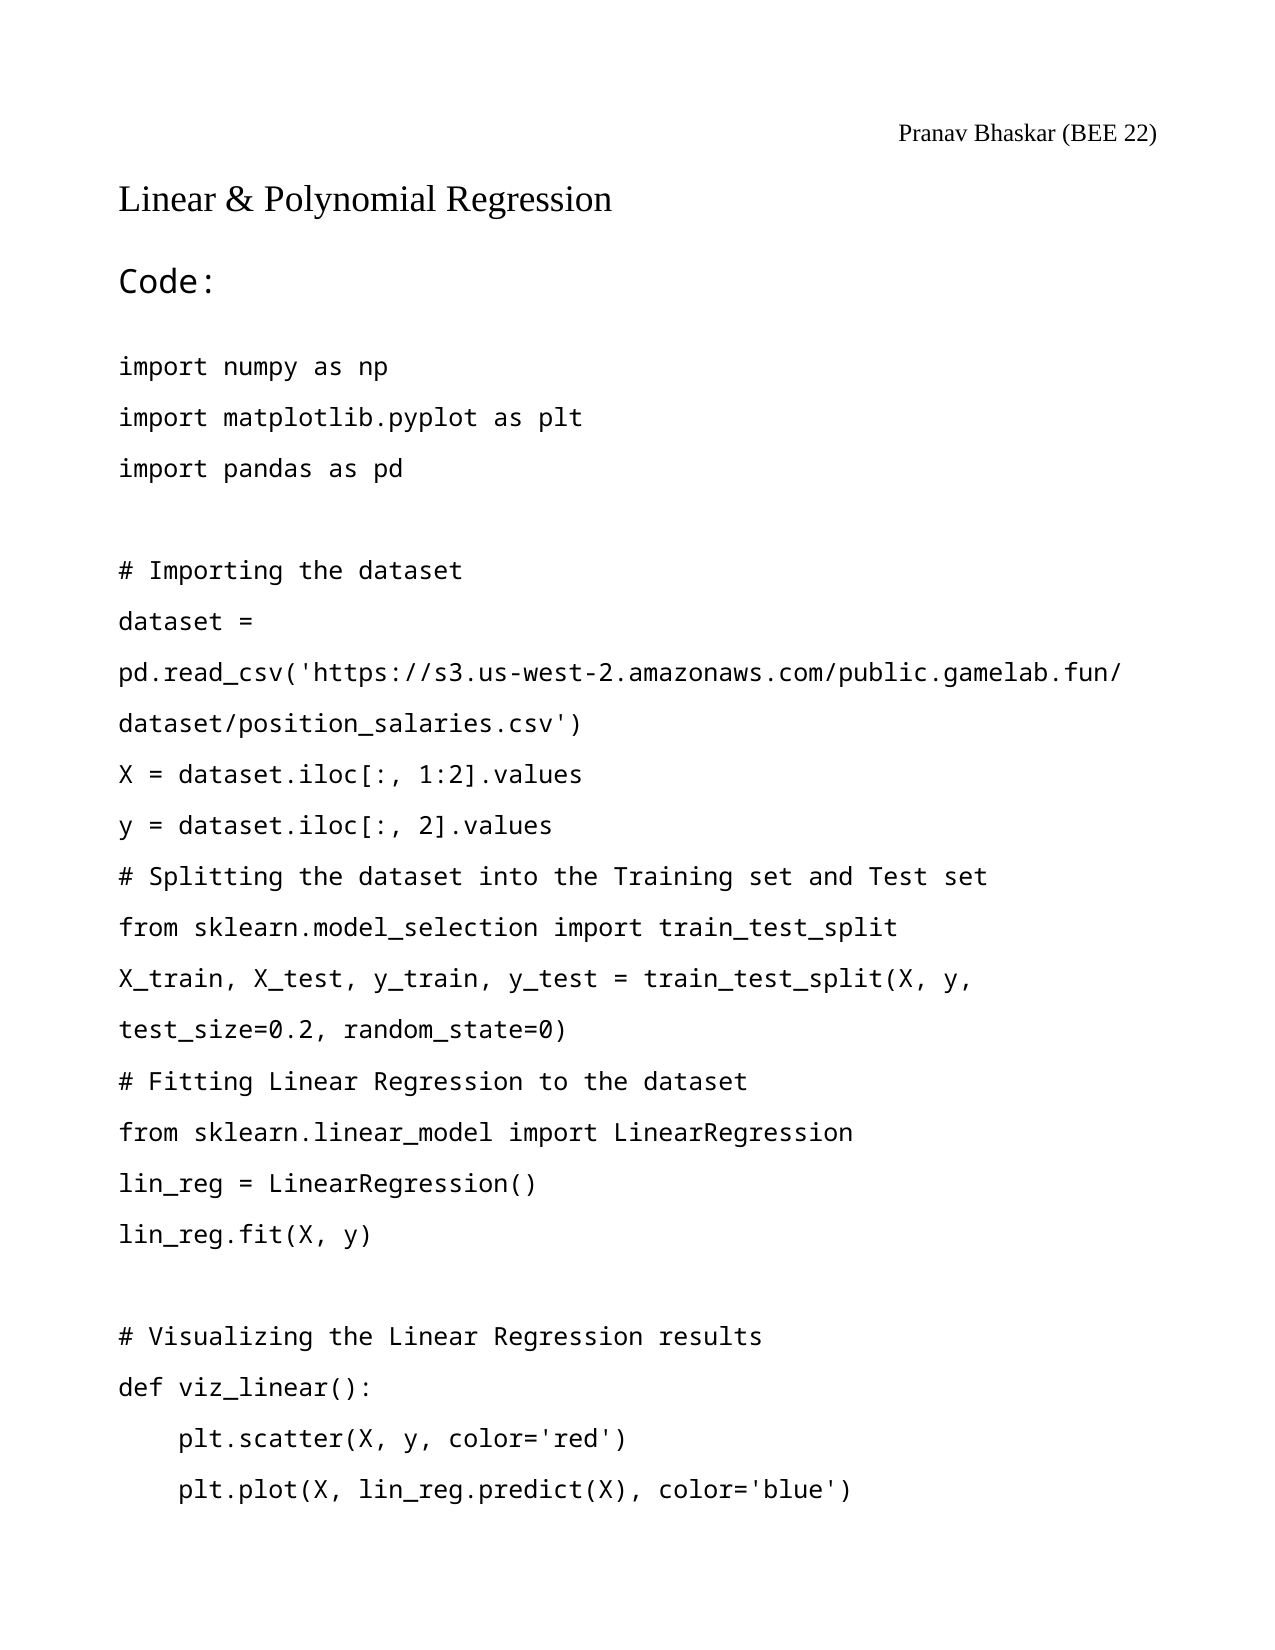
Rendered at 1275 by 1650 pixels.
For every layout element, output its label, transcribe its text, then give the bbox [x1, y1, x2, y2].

text import numpy as np [118, 349, 1157, 383]
text lin_reg = LinearRegression() [118, 1165, 1157, 1199]
text from sklearn.linear_model import LinearRegression [118, 1114, 1157, 1148]
text plt.scatter(X, y, color='red') [118, 1421, 1157, 1454]
text # Splitting the dataset into the Training set and Test set [118, 859, 1157, 893]
text lin_reg.fit(X, y) [118, 1216, 1157, 1250]
text import pandas as pd [118, 451, 1157, 485]
text X_train, X_test, y_train, y_test = train_test_split(X, y, test_size=0.2, random_state=0) [118, 961, 1157, 1046]
text import matplotlib.pyplot as plt [118, 400, 1157, 434]
text plt.plot(X, lin_reg.predict(X), color='blue') [118, 1472, 1157, 1506]
text Code: [118, 258, 1157, 303]
text Linear & Polynomial Regression [118, 176, 1157, 219]
text X = dataset.iloc[:, 1:2].values [118, 757, 1157, 791]
text # Fitting Linear Regression to the dataset [118, 1063, 1157, 1097]
text # Visualizing the Linear Regression results [118, 1318, 1157, 1352]
text # Importing the dataset [118, 553, 1157, 587]
text dataset = pd.read_csv('https://s3.us-west-2.amazonaws.com/public.gamelab.fun/dataset/position_salaries.csv') [118, 604, 1157, 740]
text def viz_linear(): [118, 1369, 1157, 1403]
text from sklearn.model_selection import train_test_split [118, 910, 1157, 944]
text y = dataset.iloc[:, 2].values [118, 808, 1157, 842]
